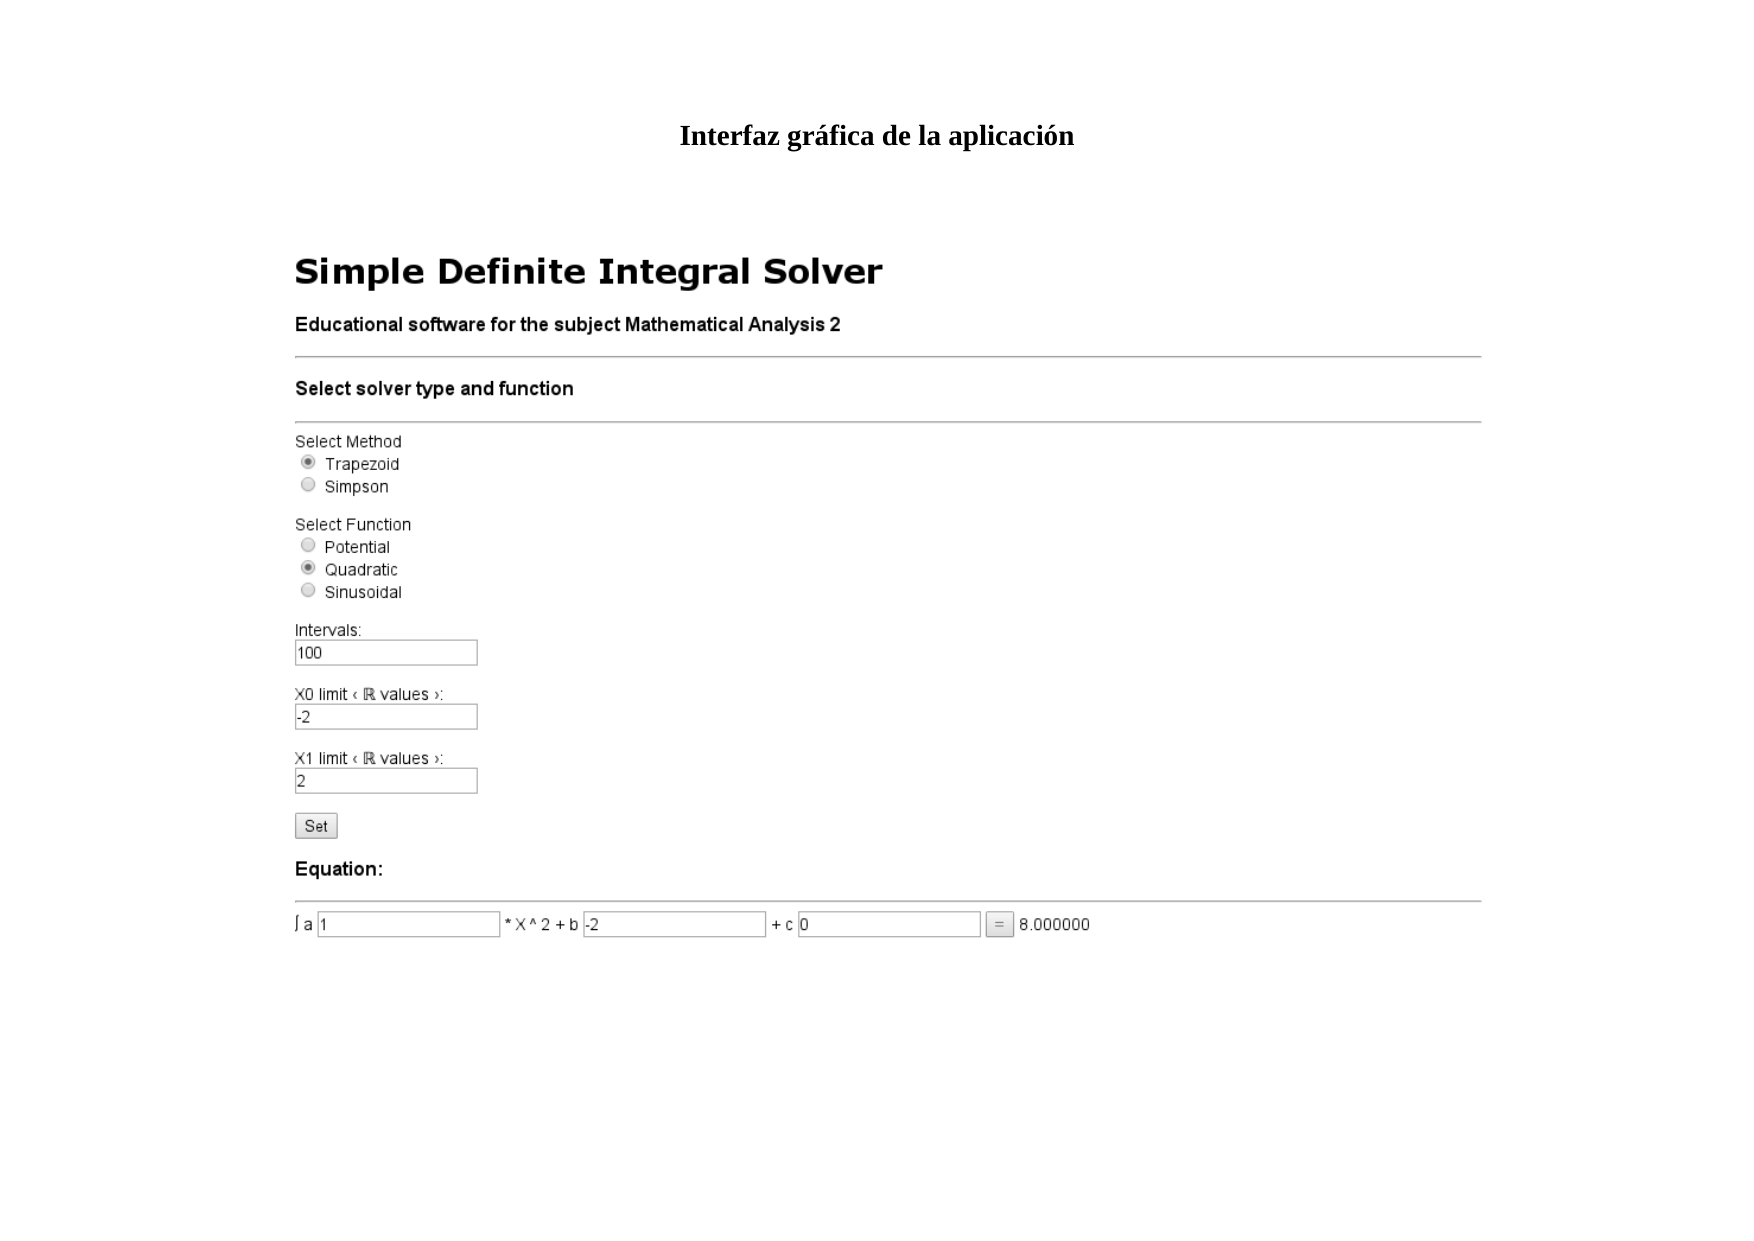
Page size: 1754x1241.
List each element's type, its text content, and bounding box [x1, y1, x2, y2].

picture [129, 228, 1648, 1177]
text Interfaz gráfica de la aplicación [118, 118, 1636, 152]
